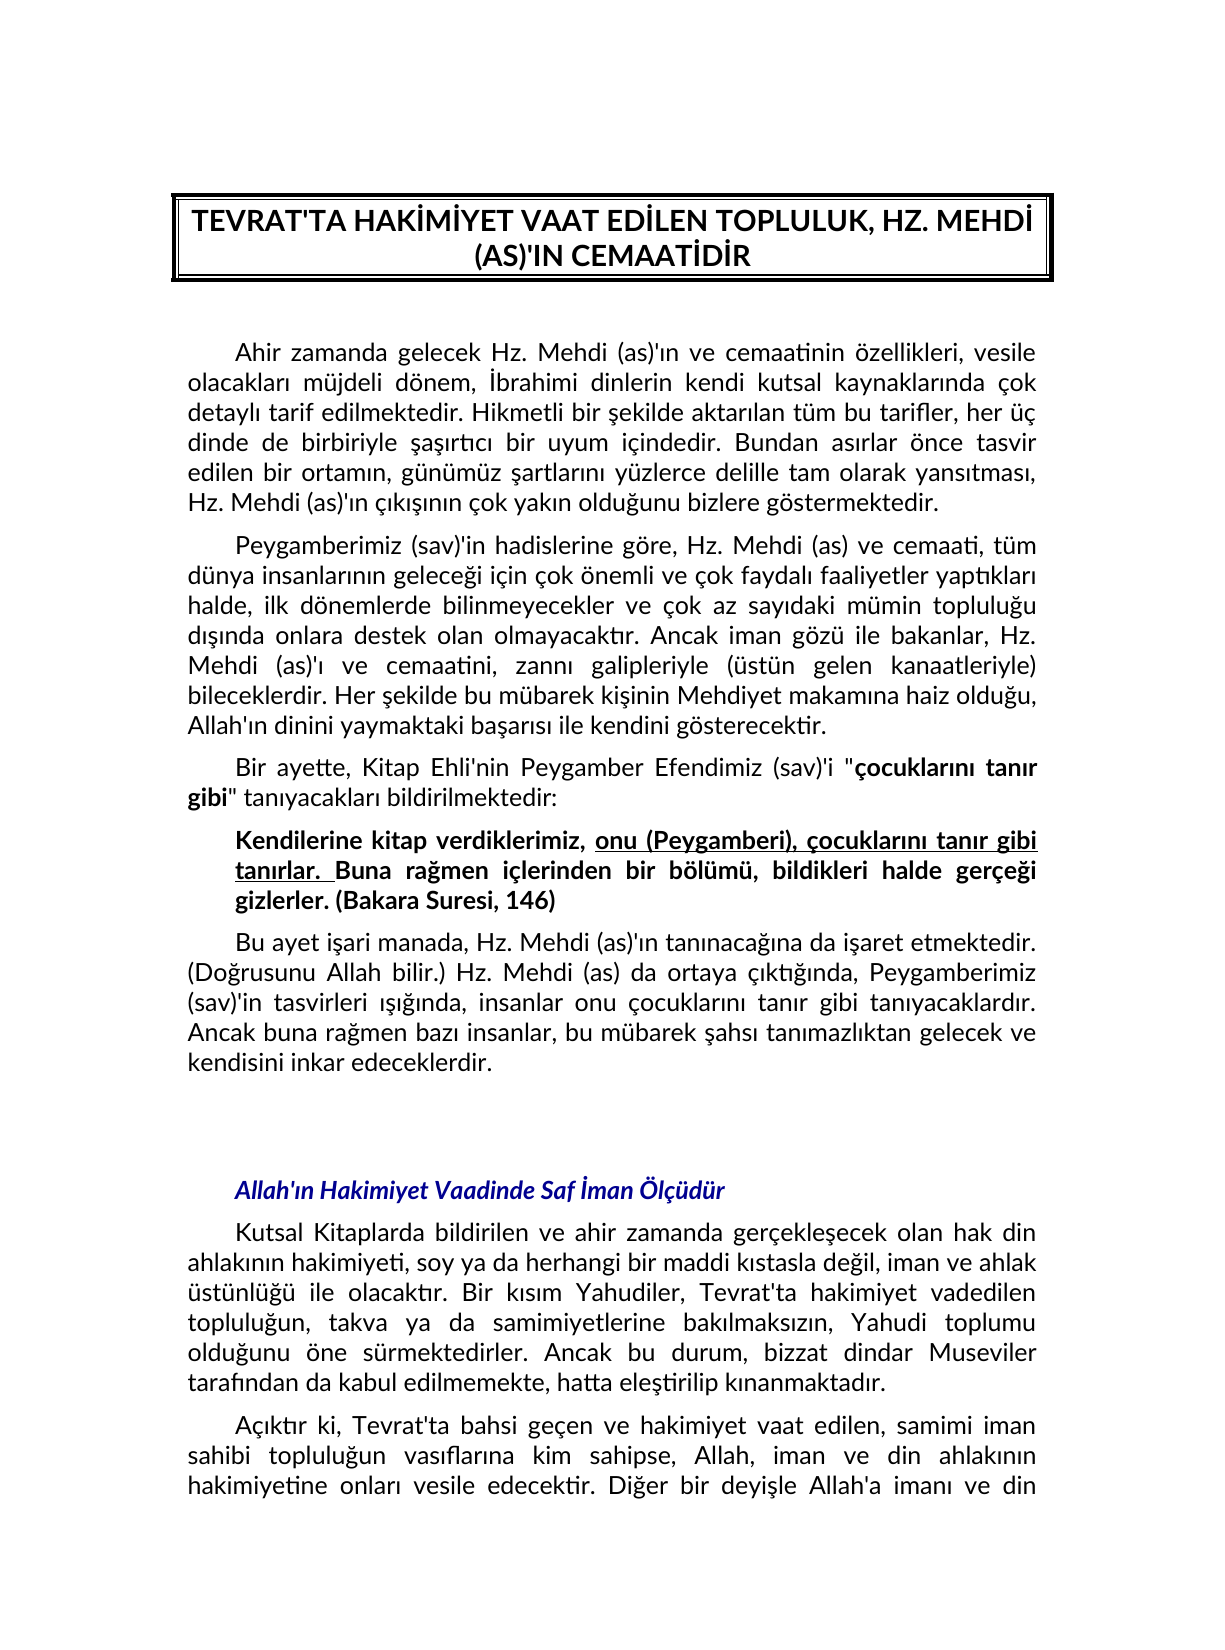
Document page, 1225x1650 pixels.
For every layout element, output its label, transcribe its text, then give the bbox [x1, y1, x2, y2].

text Peygamberimiz (sav)'in hadislerine göre, Hz. Mehdi (as) ve cemaati, tüm dünya insanlarının geleceği için çok önemli ve çok faydalı faaliyetler yaptıkları halde, ilk dönemlerde bilinmeyecekler ve çok az sayıdaki mümin topluluğu dışında onlara destek olan olmayacaktır. Ancak iman gözü ile bakanlar, Hz. Mehdi (as)'ı ve cemaatini, zannı galipleriyle (üstün gelen kanaatleriyle) bileceklerdir. Her şekilde bu mübarek kişinin Mehdiyet makamına haiz olduğu, Allah'ın dinini yaymaktaki başarısı ile kendini gösterecektir. [187, 529, 1037, 739]
text Ahir zamanda gelecek Hz. Mehdi (as)'ın ve cemaatinin özellikleri, vesile olacakları müjdeli dönem, İbrahimi dinlerin kendi kutsal kaynaklarında çok detaylı tarif edilmektedir. Hikmetli bir şekilde aktarılan tüm bu tarifler, her üç dinde de birbiriyle şaşırtıcı bir uyum içindedir. Bundan asırlar önce tasvir edilen bir ortamın, günümüz şartlarını yüzlerce delille tam olarak yansıtması, Hz. Mehdi (as)'ın çıkışının çok yakın olduğunu bizlere göstermektedir. [187, 337, 1037, 517]
text Açıktır ki, Tevrat'ta bahsi geçen ve hakimiyet vaat edilen, samimi iman sahibi topluluğun vasıflarına kim sahipse, Allah, iman ve din ahlakının hakimiyetine onları vesile edecektir. Diğer bir deyişle Allah'a imanı ve din [187, 1409, 1037, 1499]
text Bir ayette, Kitap Ehli'nin Peygamber Efendimiz (sav)'i "çocuklarını tanır gibi" tanıyacakları bildirilmektedir: [187, 752, 1037, 812]
text Kutsal Kitaplarda bildirilen ve ahir zamanda gerçekleşecek olan hak din ahlakının hakimiyeti, soy ya da herhangi bir maddi kıstasla değil, iman ve ahlak üstünlüğü ile olacaktır. Bir kısım Yahudiler, Tevrat'ta hakimiyet vadedilen topluluğun, takva ya da samimiyetlerine bakılmaksızın, Yahudi toplumu olduğunu öne sürmektedirler. Ancak bu durum, bizzat dindar Museviler tarafından da kabul edilmemekte, hatta eleştirilip kınanmaktadır. [187, 1217, 1037, 1397]
text Bu ayet işari manada, Hz. Mehdi (as)'ın tanınacağına da işaret etmektedir. (Doğrusunu Allah bilir.) Hz. Mehdi (as) da ortaya çıktığında, Peygamberimiz (sav)'in tasvirleri ışığında, insanlar onu çocuklarını tanır gibi tanıyacaklardır. Ancak buna rağmen bazı insanlar, bu mübarek şahsı tanımazlıktan gelecek ve kendisini inkar edeceklerdir. [187, 927, 1037, 1077]
text TEVRAT'TA HAKİMİYET VAAT EDİLEN TOPLULUK, HZ. MEHDİ (AS)'IN CEMAATİDİR [179, 200, 1046, 274]
text Kendilerine kitap verdiklerimiz, onu (Peygamberi), çocuklarını tanır gibi tanırlar. Buna rağmen içlerinden bir bölümü, bildikleri halde gerçeği gizlerler. (Bakara Suresi, 146) [235, 824, 1037, 914]
text Allah'ın Hakimiyet Vaadinde Saf İman Ölçüdür [187, 1174, 1037, 1204]
